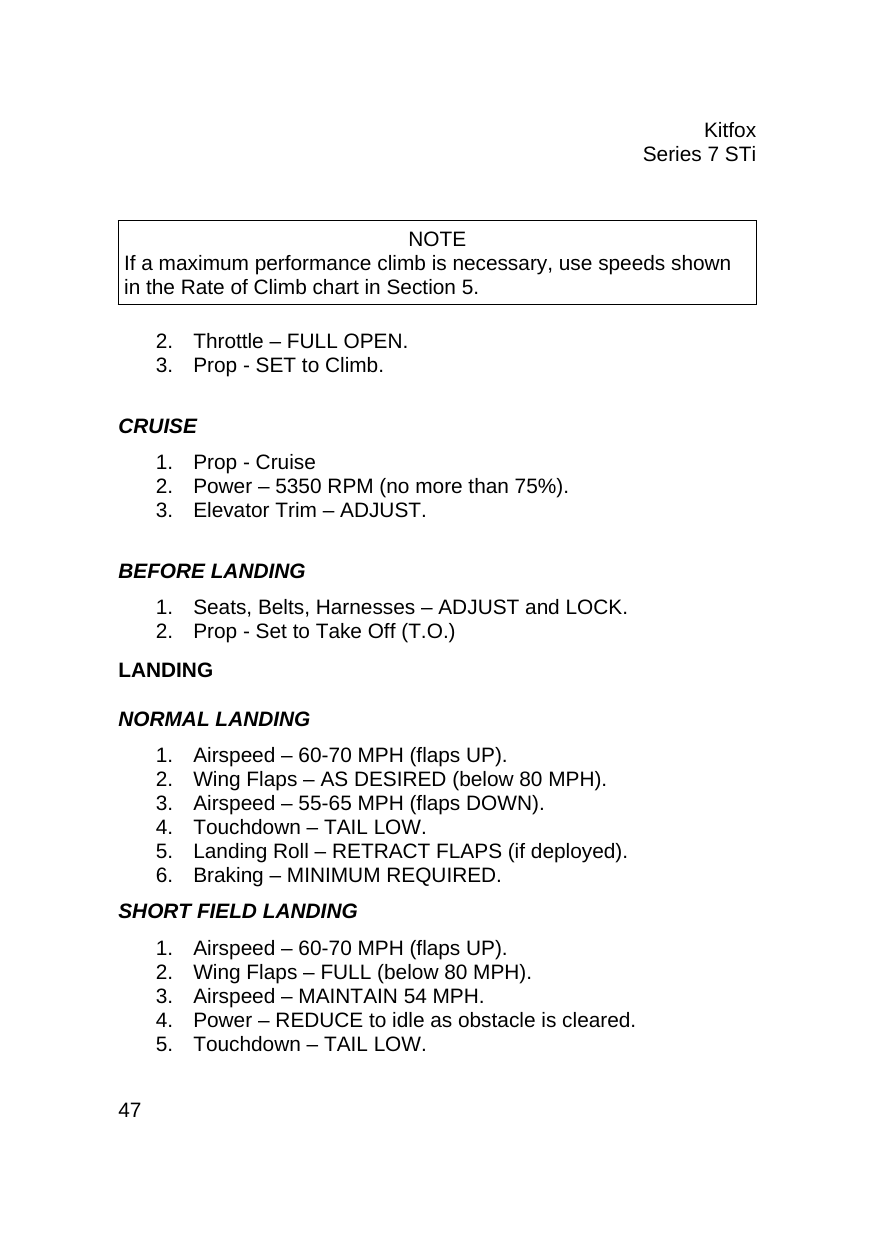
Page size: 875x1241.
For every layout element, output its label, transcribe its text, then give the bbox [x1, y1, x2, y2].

list Touchdown – TAIL LOW. [156, 815, 756, 839]
list Prop - Set to Take Off (T.O.) [156, 619, 756, 643]
subtitle LANDING [118, 657, 756, 681]
list Seats, Belts, Harnesses – ADJUST and LOCK. [156, 595, 756, 619]
subtitle NORMAL LANDING [118, 706, 756, 730]
list Wing Flaps – AS DESIRED (below 80 MPH). [156, 767, 756, 791]
subtitle CRUISE [118, 414, 756, 438]
list Braking – MINIMUM REQUIRED. [156, 863, 756, 887]
list Touchdown – TAIL LOW. [156, 1031, 756, 1055]
list Throttle – FULL OPEN. [156, 329, 756, 353]
subtitle SHORT FIELD LANDING [118, 899, 756, 923]
list Elevator Trim – ADJUST. [156, 498, 756, 522]
list Wing Flaps – FULL (below 80 MPH). [156, 959, 756, 983]
list Prop - SET to Climb. [156, 353, 756, 377]
subtitle BEFORE LANDING [118, 558, 756, 582]
list Prop - Cruise [156, 450, 756, 474]
list Airspeed – MAINTAIN 54 MPH. [156, 983, 756, 1007]
list Airspeed – 60-70 MPH (flaps UP). [156, 936, 756, 959]
list Landing Roll – RETRACT FLAPS (if deployed). [156, 839, 756, 863]
list Power – 5350 RPM (no more than 75%). [156, 474, 756, 498]
table_header NOTE If a maximum performance climb is necessary, use speeds shown in the Rate of Climb chart in Section 5. [119, 221, 756, 304]
list Airspeed – 60-70 MPH (flaps UP). [156, 743, 756, 767]
list Power – REDUCE to idle as obstacle is cleared. [156, 1007, 756, 1031]
list Airspeed – 55-65 MPH (flaps DOWN). [156, 791, 756, 815]
